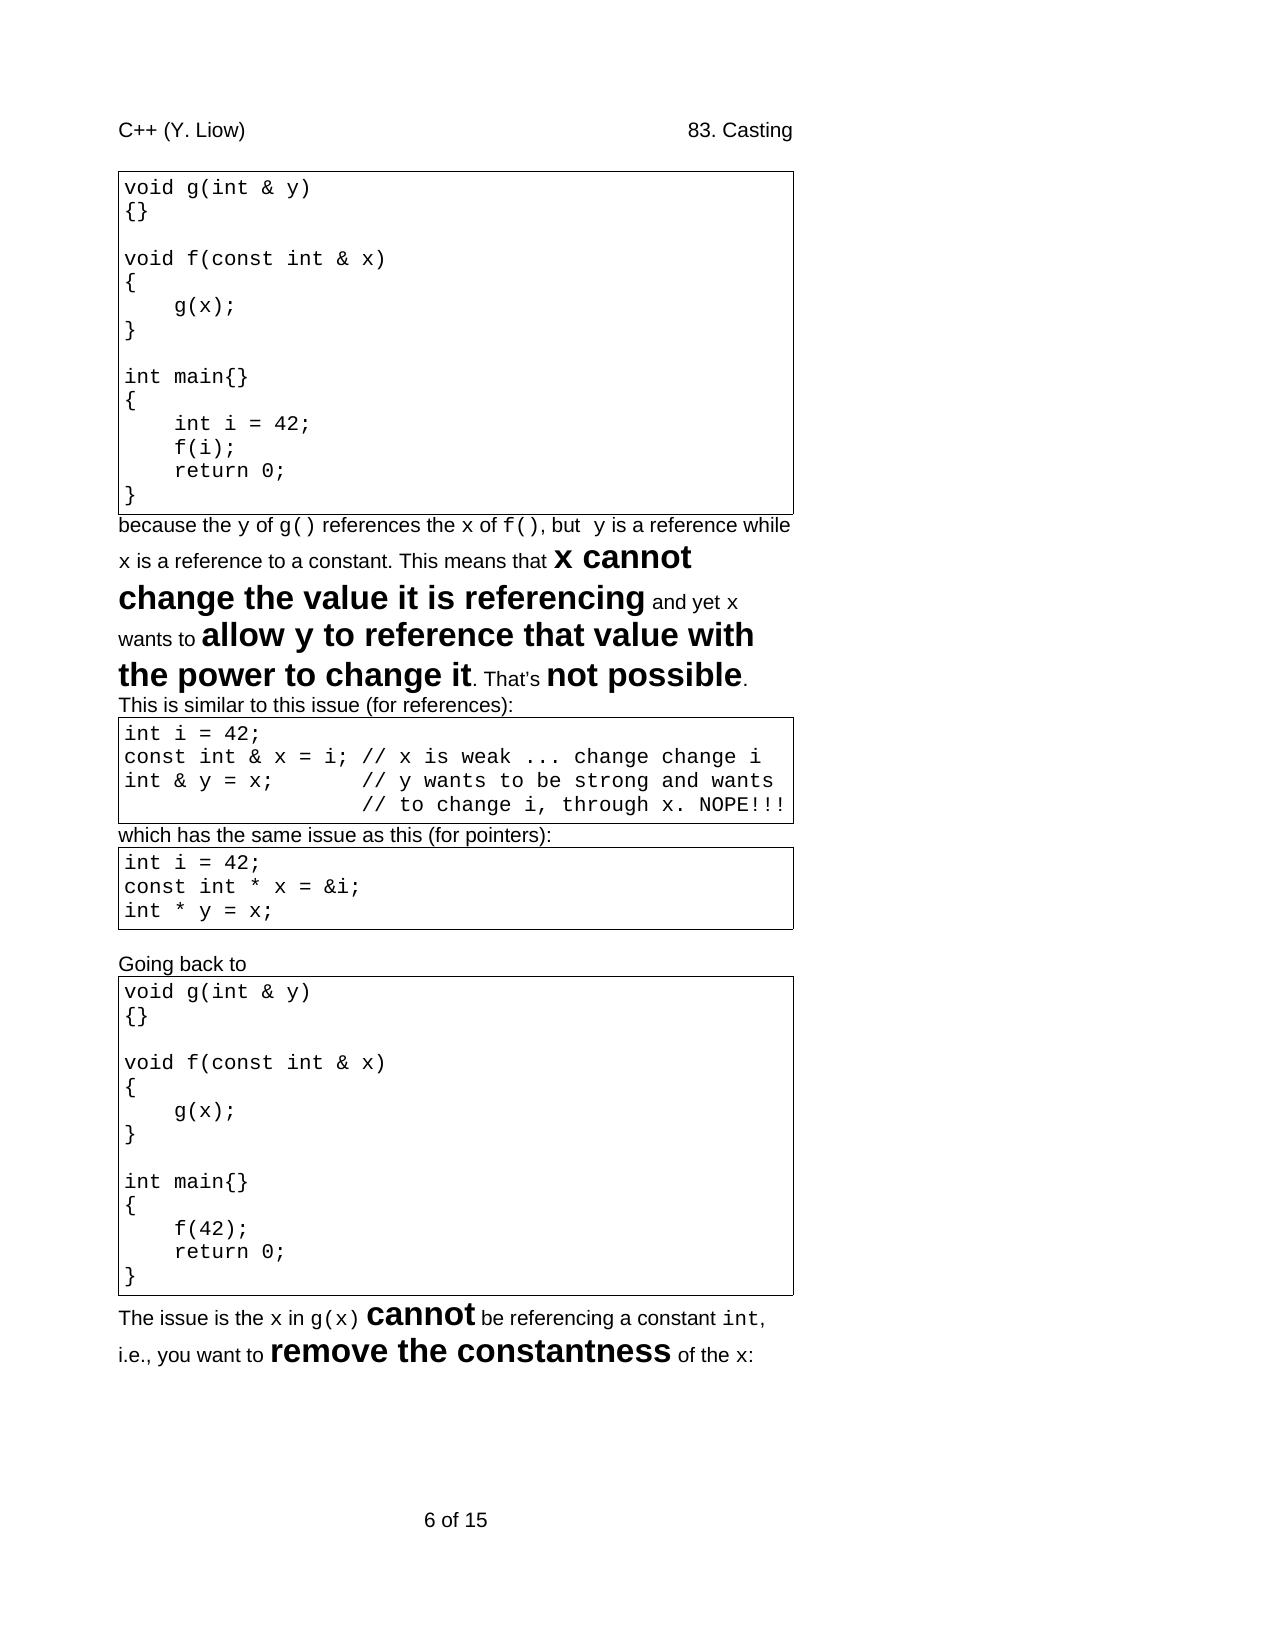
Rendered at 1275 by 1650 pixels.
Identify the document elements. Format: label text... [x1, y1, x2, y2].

text which has the same issue as this (for pointers): [118, 824, 793, 847]
table_header void g(int & y) {} void f(const int & x) { g(x); } int main{} { f(42); return 0; } [119, 977, 793, 1294]
table_header int i = 42; const int & x = i; // x is weak ... change change i int & y = x; // y wants to be strong and wants // to change i, through x. NOPE!!! [119, 718, 793, 823]
table_header void g(int & y) {} void f(const int & x) { g(x); } int main{} { int i = 42; f(i); return 0; } [119, 172, 793, 513]
text The issue is the x in g(x) cannot be referencing a constant int, i.e., you want to remove the constantness of the x: [118, 1296, 793, 1369]
table_header int i = 42; const int * x = &i; int * y = x; [119, 848, 793, 929]
text Going back to [118, 952, 793, 976]
text because the y of g() references the x of f(), but y is a reference while x is a reference to a constant. This means that x cannot change the value it is referencing and yet x wants to allow y to reference that value with the power to change it. That’s not possible. This is similar to this issue (for references): [118, 515, 793, 717]
